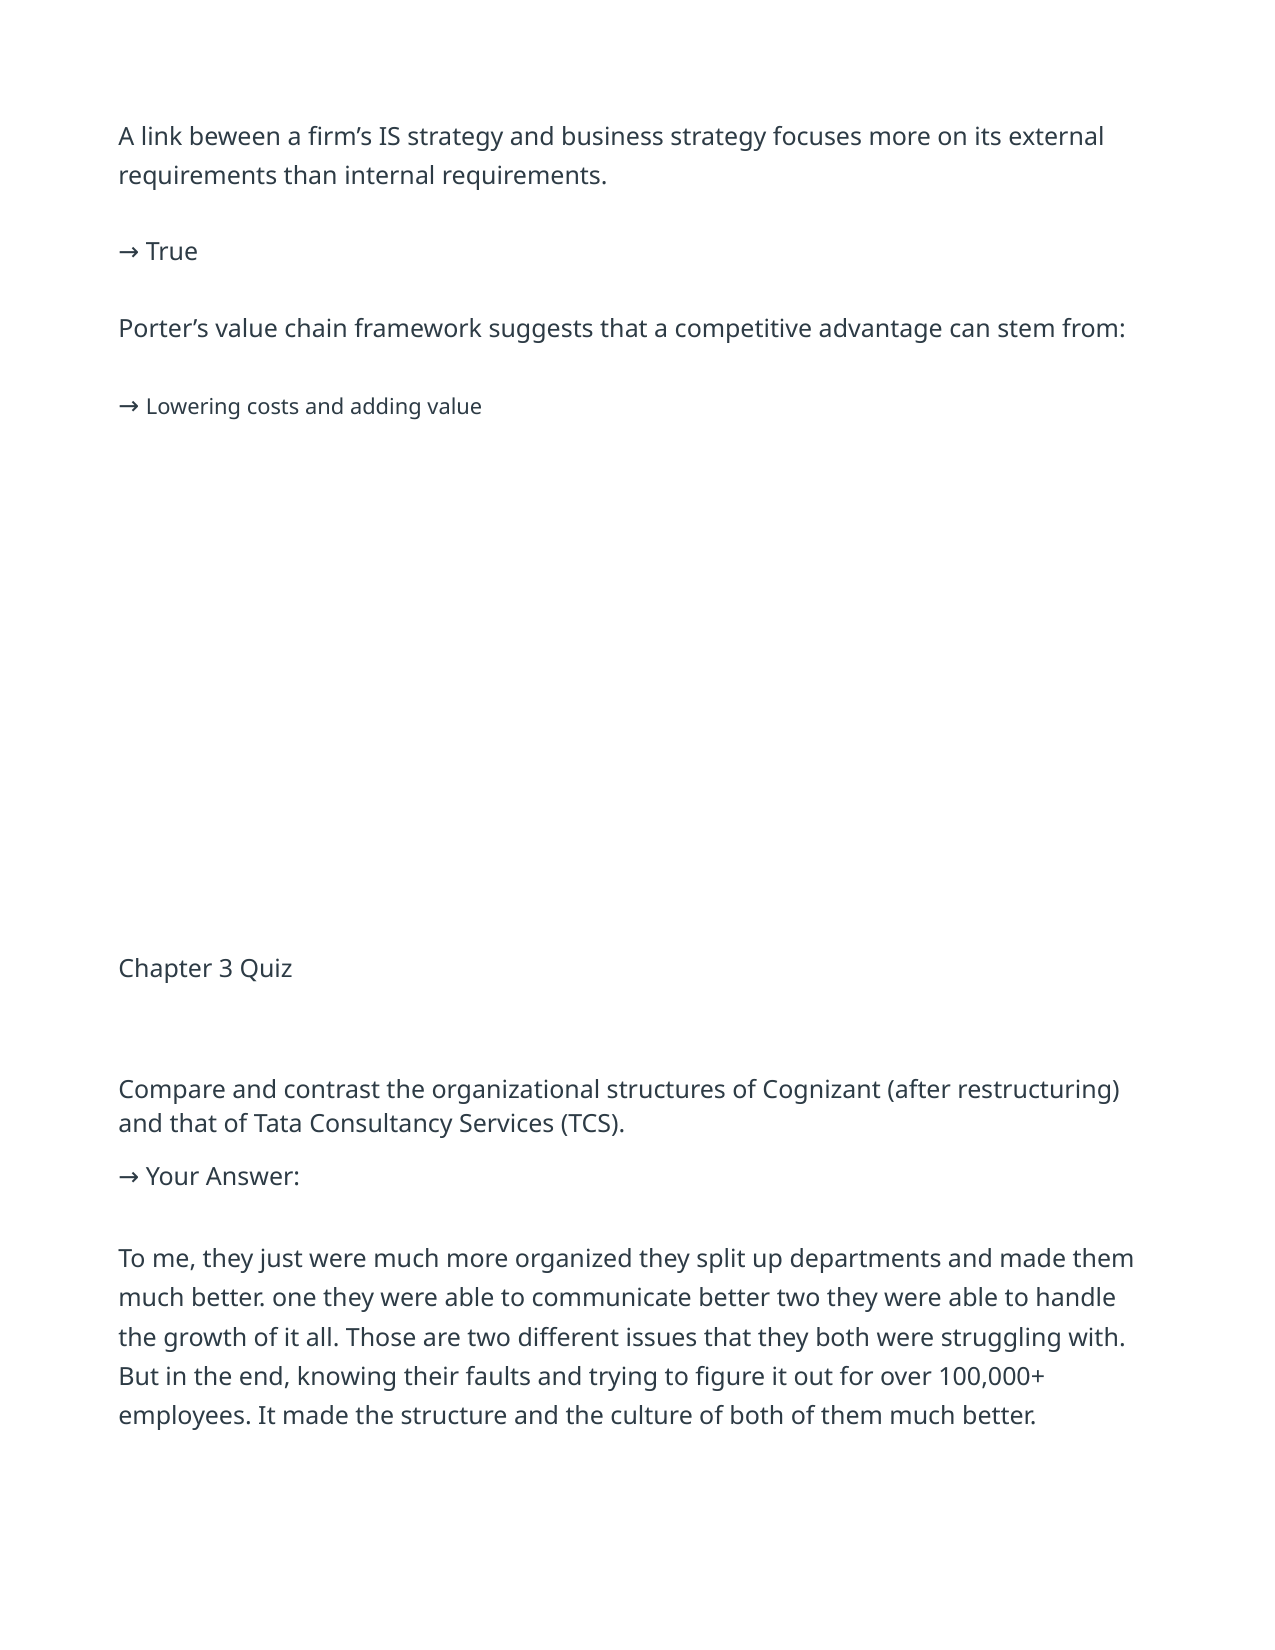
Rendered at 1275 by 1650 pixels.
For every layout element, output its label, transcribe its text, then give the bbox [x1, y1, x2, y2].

text → Lowering costs and adding value [118, 387, 1157, 421]
text → True [118, 234, 1157, 268]
text Compare and contrast the organizational structures of Cognizant (after restructuring) and that of Tata Consultancy Services (TCS). [118, 1072, 1157, 1140]
text Chapter 3 Quiz [118, 951, 1157, 985]
text To me, they just were much more organized they split up departments and made them much better. one they were able to communicate better two they were able to handle the growth of it all. Those are two different issues that they both were struggling with. But in the end, knowing their faults and trying to figure it out for over 100,000+ employees. It made the structure and the culture of both of them much better. [118, 1241, 1157, 1432]
text → Your Answer: [118, 1159, 1157, 1193]
text Porter’s value chain framework suggests that a competitive advantage can stem from: [118, 311, 1157, 345]
text A link beween a firm’s IS strategy and business strategy focuses more on its external requirements than internal requirements. [118, 118, 1157, 191]
